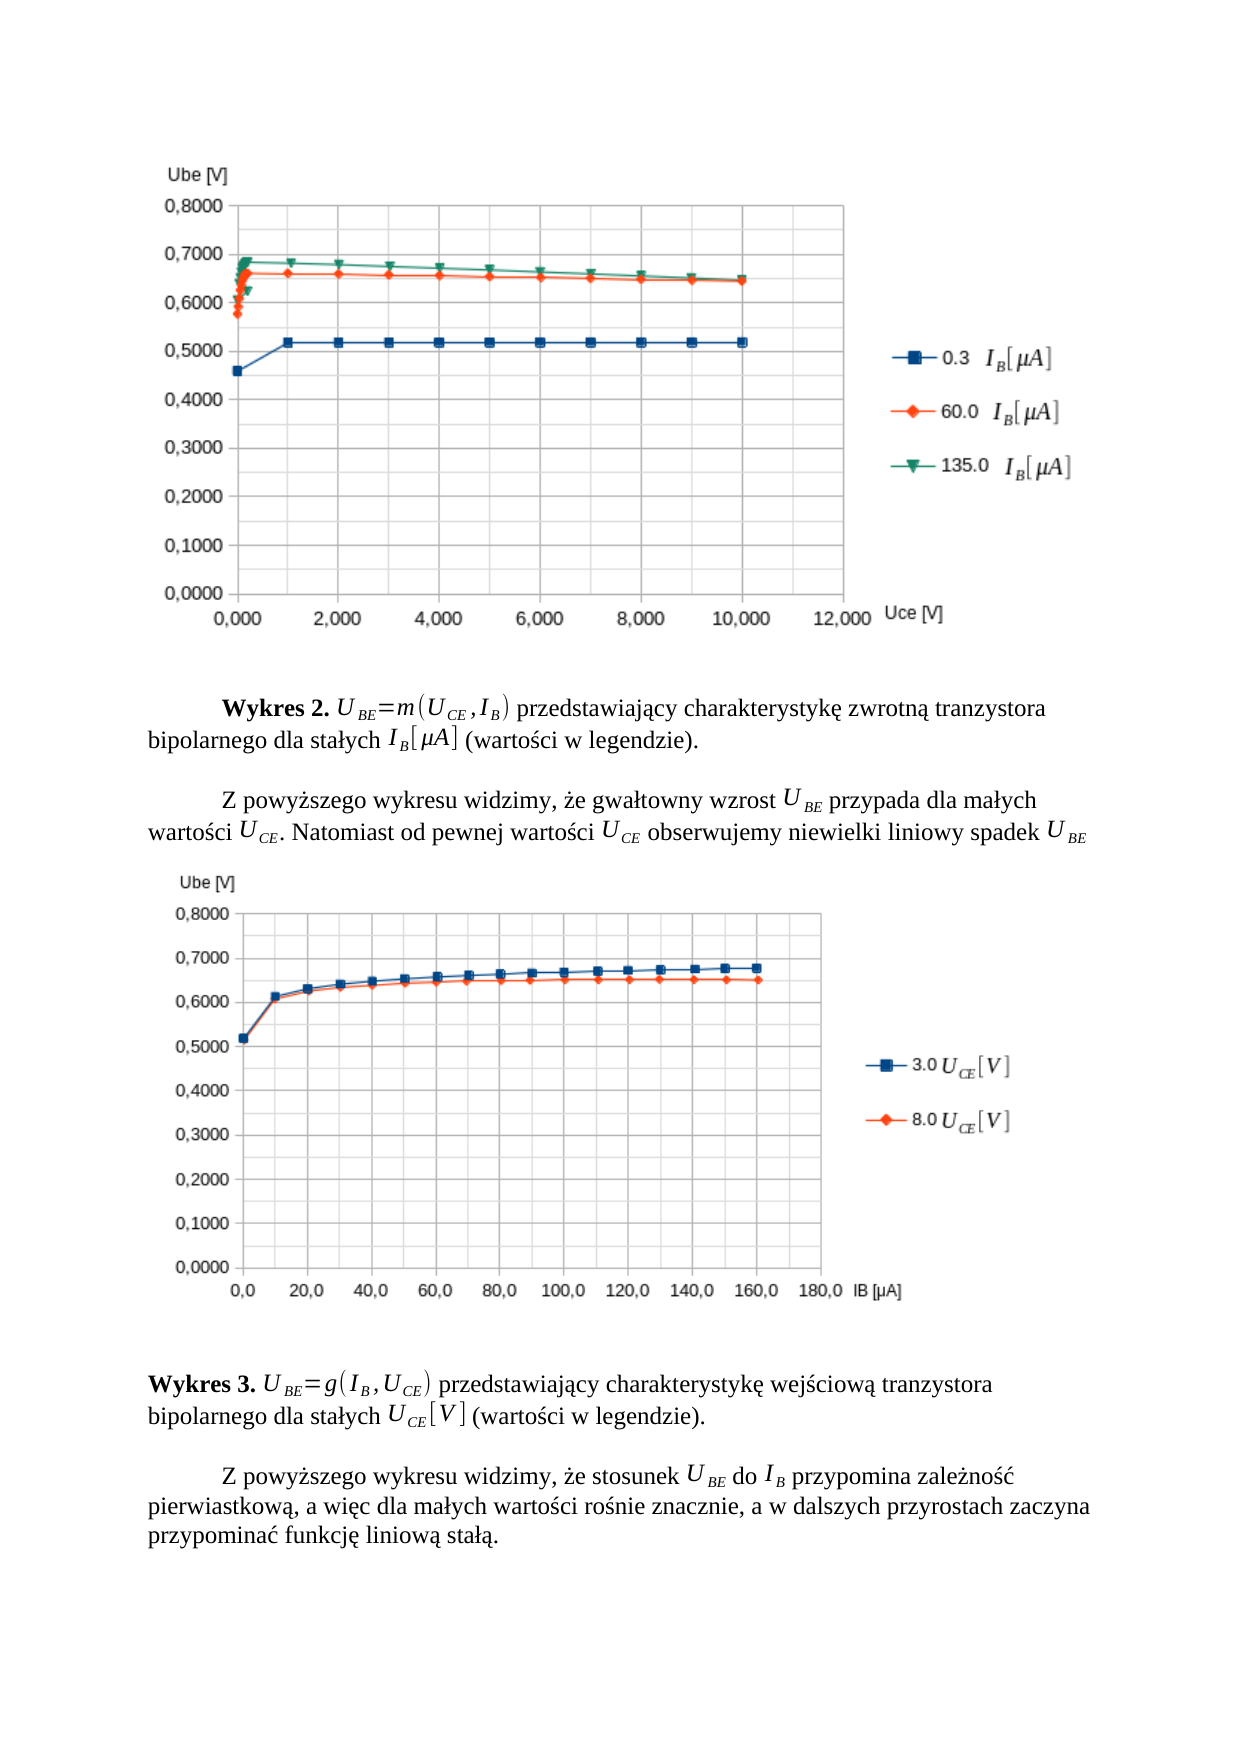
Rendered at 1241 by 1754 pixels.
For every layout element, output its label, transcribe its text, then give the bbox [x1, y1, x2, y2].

text Wykres 2. przedstawiający charakterystykę zwrotną tranzystora bipolarnego dla stałych (wartości w legendzie). [148, 692, 1093, 755]
text Wykres 3. przedstawiający charakterystykę wejściową tranzystora bipolarnego dla stałych (wartości w legendzie). [148, 1368, 1093, 1431]
text Z powyższego wykresu widzimy, że stosunek do przypomina zależność pierwiastkową, a więc dla małych wartości rośnie znacznie, a w dalszych przyrostach zaczyna przypominać funkcję liniową stałą. [148, 1460, 1093, 1549]
picture [147, 846, 1093, 1339]
text Z powyższego wykresu widzimy, że gwałtowny wzrost przypada dla małych wartości . Natomiast od pewnej wartości obserwujemy niewielki liniowy spadek [148, 784, 1093, 846]
picture [147, 147, 1093, 664]
